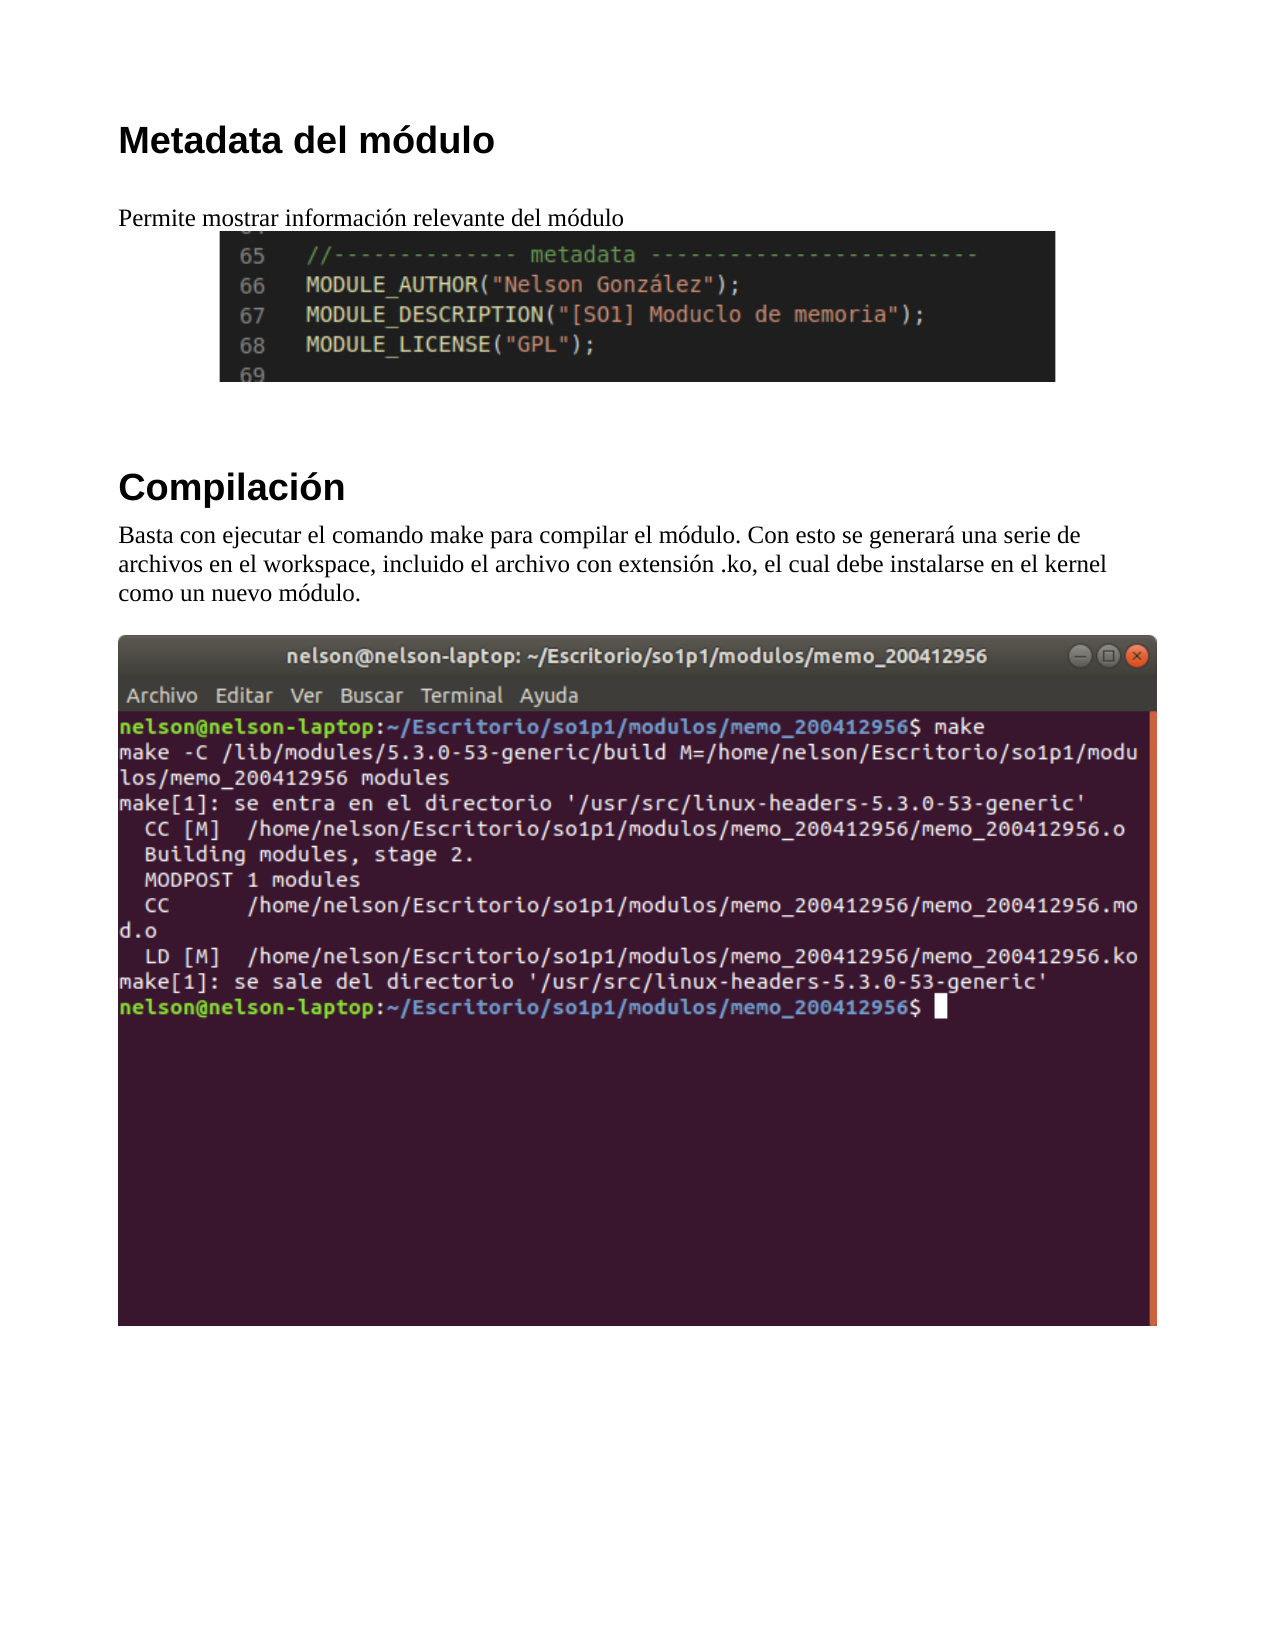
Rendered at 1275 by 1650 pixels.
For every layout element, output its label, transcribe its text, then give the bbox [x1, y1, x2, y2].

picture [118, 635, 1157, 1326]
text Permite mostrar información relevante del módulo [118, 203, 1157, 232]
subtitle Compilación [118, 464, 1157, 508]
picture [219, 231, 1056, 382]
text Basta con ejecutar el comando make para compilar el módulo. Con esto se generará una serie de archivos en el workspace, incluido el archivo con extensión .ko, el cual debe instalarse en el kernel como un nuevo módulo. [118, 520, 1157, 607]
subtitle Metadata del módulo [118, 118, 1157, 162]
